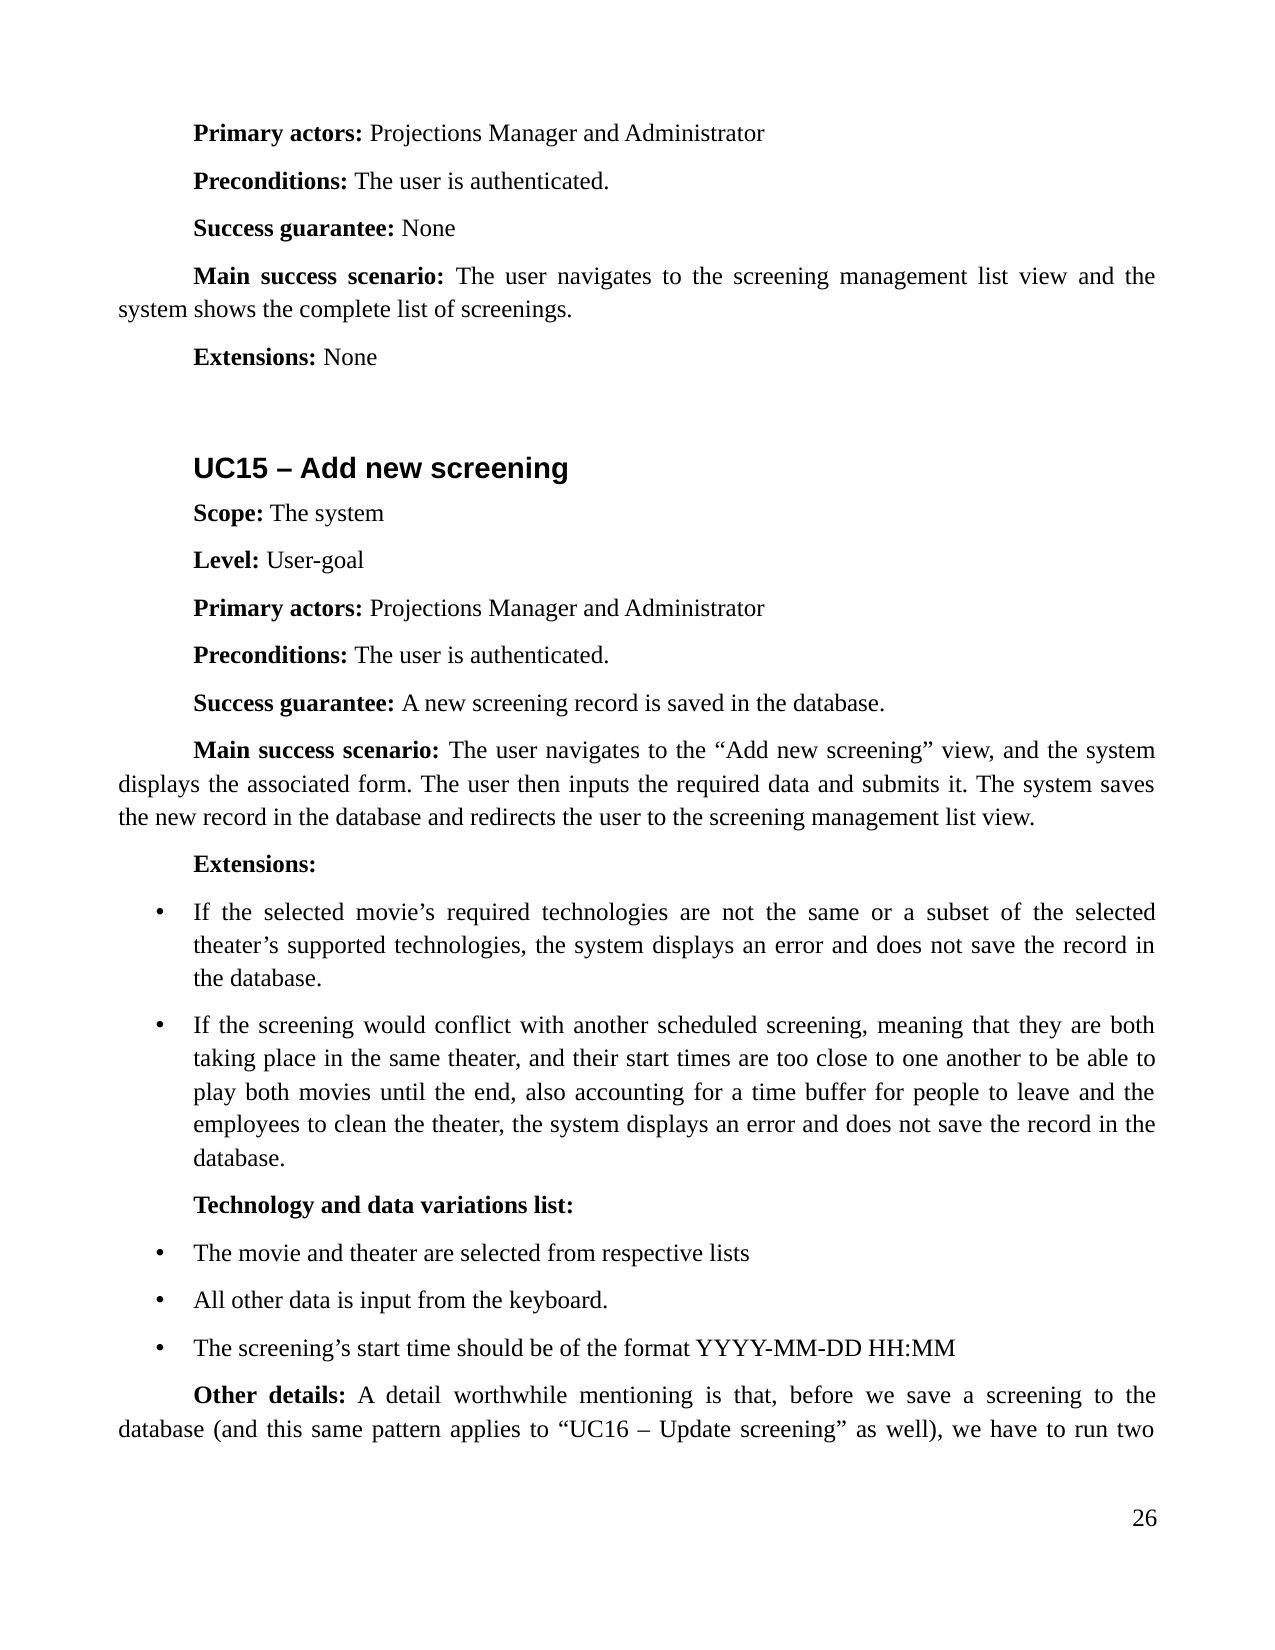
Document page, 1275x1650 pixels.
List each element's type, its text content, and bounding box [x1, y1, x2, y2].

text Preconditions: The user is authenticated. [118, 640, 1157, 669]
text Other details: A detail worthwhile mentioning is that, before we save a screening to the database (and this same pattern applies to “UC16 – Update screening” as well), we have to run two [118, 1381, 1157, 1442]
list All other data is input from the keyboard. [156, 1285, 1157, 1314]
text Extensions: None [118, 342, 1157, 370]
text Extensions: [118, 849, 1157, 878]
text Main success scenario: The user navigates to the “Add new screening” view, and the system displays the associated form. The user then inputs the required data and submits it. The system saves the new record in the database and redirects the user to the screening management list view. [118, 736, 1157, 830]
subtitle UC15 – Add new screening [118, 451, 1157, 485]
text Main success scenario: The user navigates to the screening management list view and the system shows the complete list of screenings. [118, 261, 1157, 323]
text Success guarantee: A new screening record is saved in the database. [118, 688, 1157, 717]
text Level: User-goal [118, 545, 1157, 574]
text Technology and data variations list: [118, 1190, 1157, 1219]
text Scope: The system [118, 498, 1157, 526]
text Success guarantee: None [118, 213, 1157, 242]
text Preconditions: The user is authenticated. [118, 166, 1157, 194]
list The screening’s start time should be of the format YYYY-MM-DD HH:MM [156, 1333, 1157, 1362]
list The movie and theater are selected from respective lists [156, 1238, 1157, 1267]
list If the screening would conflict with another scheduled screening, meaning that they are both taking place in the same theater, and their start times are too close to one another to be able to play both movies until the end, also accounting for a time buffer for people to leave and the employees to clean the theater, the system displays an error and does not save the record in the database. [156, 1011, 1157, 1171]
list If the selected movie’s required technologies are not the same or a subset of the selected theater’s supported technologies, the system displays an error and does not save the record in the database. [156, 897, 1157, 992]
text Primary actors: Projections Manager and Administrator [118, 593, 1157, 622]
text Primary actors: Projections Manager and Administrator [118, 118, 1157, 147]
